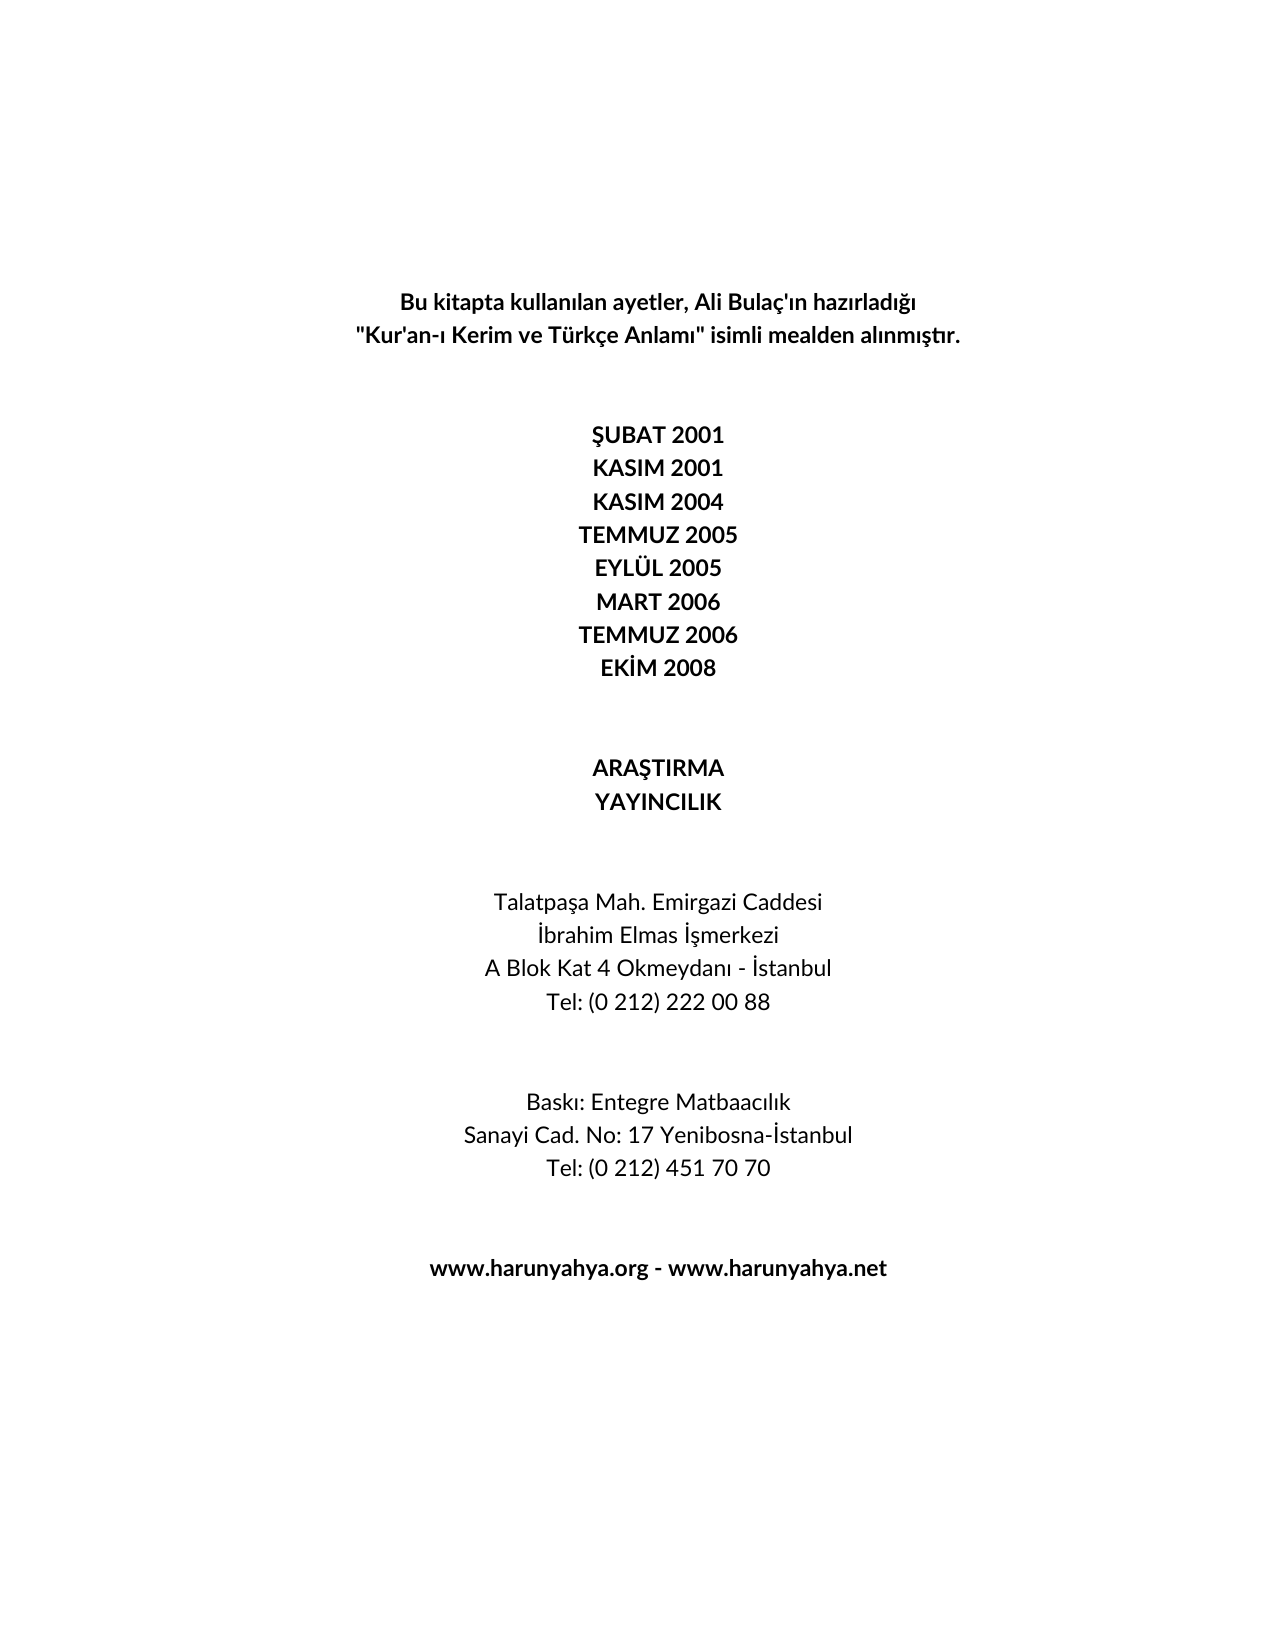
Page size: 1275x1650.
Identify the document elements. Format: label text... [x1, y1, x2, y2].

text YAYINCILIK [187, 783, 1070, 817]
text ŞUBAT 2001 [187, 417, 1070, 450]
text TEMMUZ 2006 [187, 617, 1070, 650]
text Tel: (0 212) 451 70 70 [187, 1150, 1070, 1183]
text MART 2006 [187, 583, 1070, 617]
text TEMMUZ 2005 [187, 517, 1070, 550]
text İbrahim Elmas İşmerkezi [187, 917, 1070, 950]
text EKİM 2008 [187, 650, 1070, 683]
text Sanayi Cad. No: 17 Yenibosna-İstanbul [187, 1117, 1070, 1150]
text KASIM 2004 [187, 483, 1070, 517]
text KASIM 2001 [187, 450, 1070, 483]
text A Blok Kat 4 Okmeydanı - İstanbul [187, 950, 1070, 983]
text "Kur'an-ı Kerim ve Türkçe Anlamı" isimli mealden alınmıştır. [187, 317, 1070, 350]
text ARAŞTIRMA [187, 750, 1070, 783]
text www.harunyahya.org - www.harunyahya.net [187, 1250, 1070, 1283]
text Tel: (0 212) 222 00 88 [187, 983, 1070, 1017]
text Talatpaşa Mah. Emirgazi Caddesi [187, 883, 1070, 917]
text Bu kitapta kullanılan ayetler, Ali Bulaç'ın hazırladığı [187, 283, 1070, 317]
text EYLÜL 2005 [187, 550, 1070, 583]
text Baskı: Entegre Matbaacılık [187, 1083, 1070, 1117]
